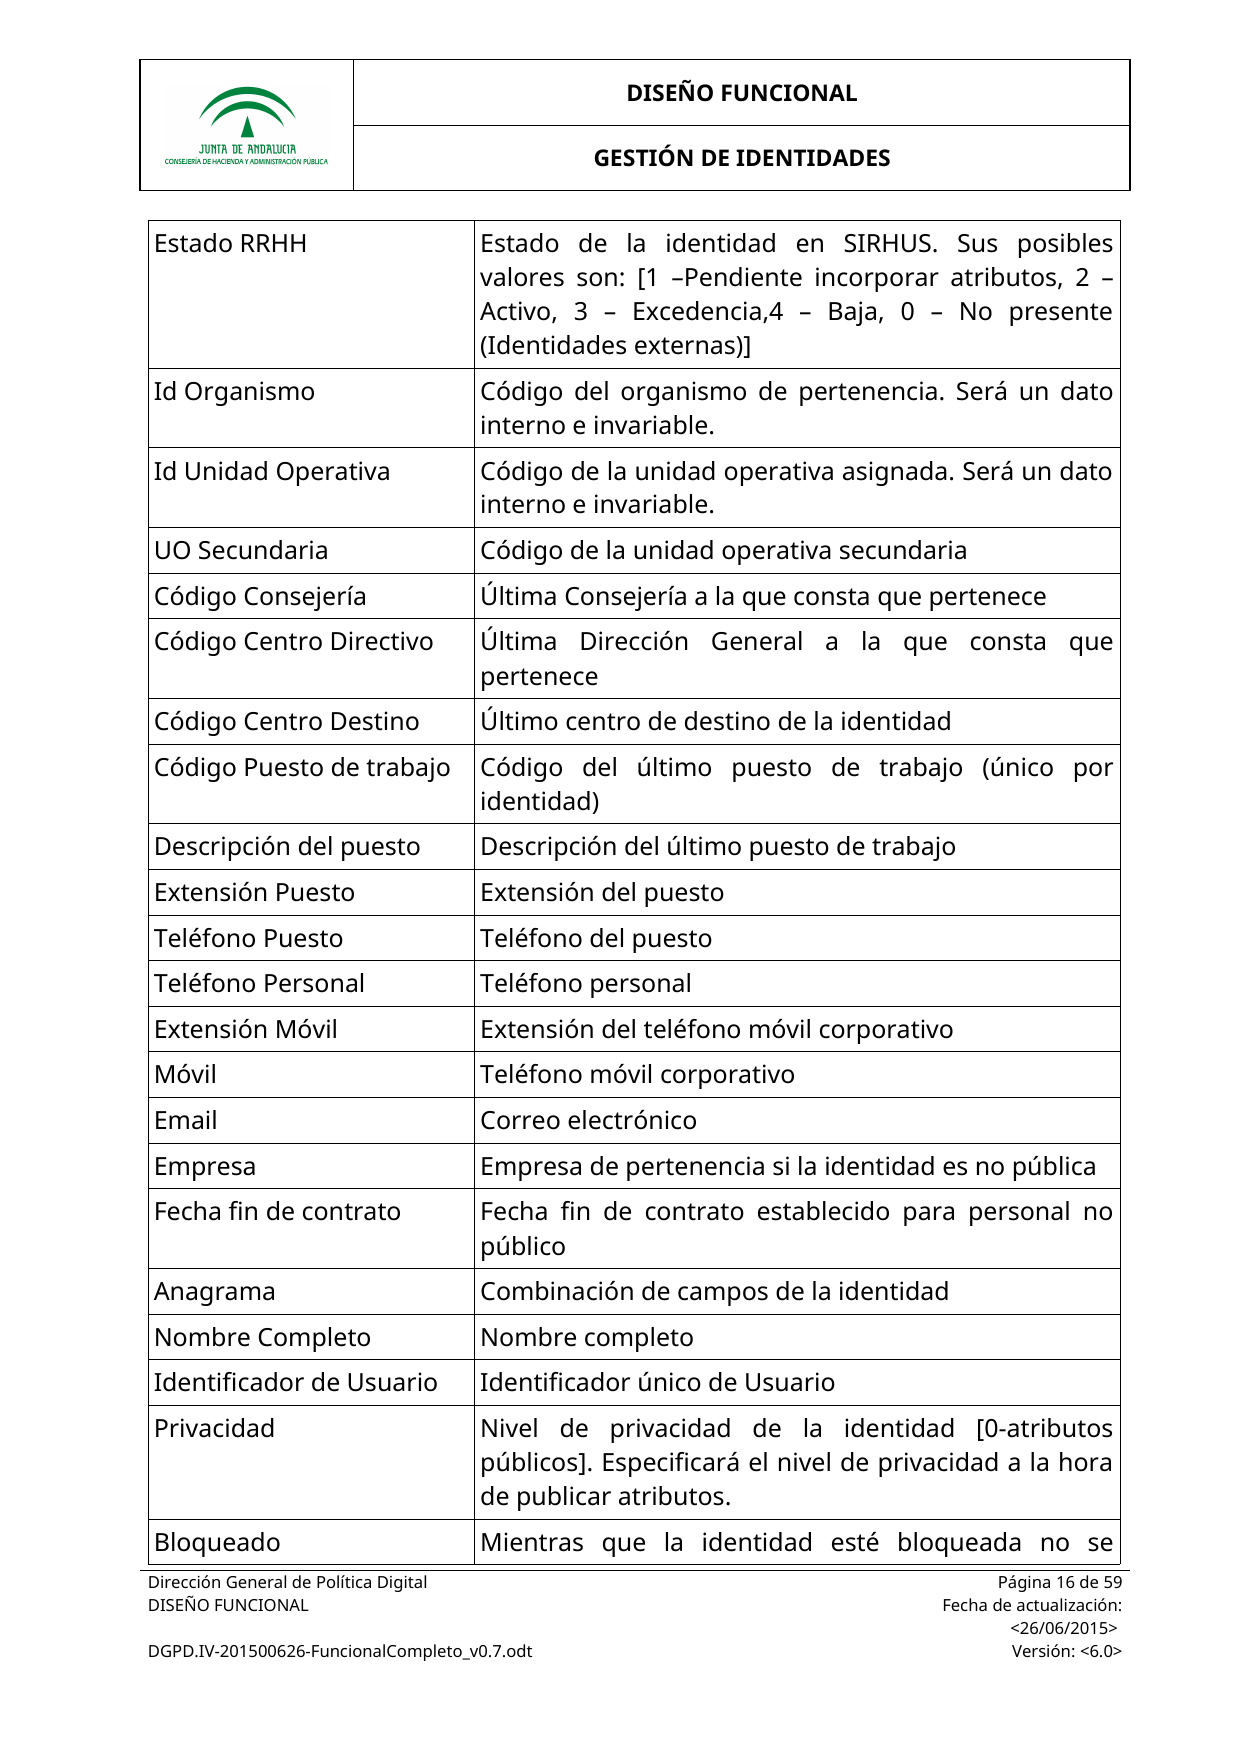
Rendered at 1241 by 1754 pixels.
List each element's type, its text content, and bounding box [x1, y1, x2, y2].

table_cell Teléfono Personal [149, 961, 474, 1006]
table_cell Nombre completo [475, 1315, 1120, 1359]
table_cell Teléfono personal [475, 961, 1120, 1006]
table_cell Código Centro Directivo [149, 619, 474, 698]
picture [164, 85, 330, 165]
table_cell Mientras que la identidad esté bloqueada no se [475, 1520, 1120, 1564]
table_cell Empresa de pertenencia si la identidad es no pública [475, 1144, 1120, 1188]
table_cell Extensión Móvil [149, 1007, 474, 1051]
table_cell Fecha fin de contrato establecido para personal no público [475, 1189, 1120, 1268]
table_cell Descripción del último puesto de trabajo [475, 824, 1120, 869]
table_cell Código del organismo de pertenencia. Será un dato interno e invariable. [475, 369, 1120, 447]
table_cell Teléfono móvil corporativo [475, 1052, 1120, 1097]
table_cell Código Puesto de trabajo [149, 745, 474, 823]
table_cell Empresa [149, 1144, 474, 1188]
table_cell Email [149, 1098, 474, 1143]
table_cell Combinación de campos de la identidad [475, 1269, 1120, 1313]
table_cell Código de la unidad operativa asignada. Será un dato interno e invariable. [475, 448, 1120, 527]
table_cell UO Secundaria [149, 528, 474, 573]
table_cell Última Dirección General a la que consta que pertenece [475, 619, 1120, 698]
table_cell Código de la unidad operativa secundaria [475, 528, 1120, 573]
table_cell Estado RRHH [149, 221, 474, 368]
table_cell Identificador de Usuario [149, 1360, 474, 1405]
table_cell Descripción del puesto [149, 824, 474, 869]
table_cell Nombre Completo [149, 1315, 474, 1359]
table_cell Anagrama [149, 1269, 474, 1313]
table_cell Privacidad [149, 1406, 474, 1518]
table_cell Extensión Puesto [149, 870, 474, 914]
table_cell Extensión del teléfono móvil corporativo [475, 1007, 1120, 1051]
table_cell Bloqueado [149, 1520, 474, 1564]
table_cell Identificador único de Usuario [475, 1360, 1120, 1405]
table_cell Código Consejería [149, 574, 474, 618]
table_cell Teléfono del puesto [475, 916, 1120, 960]
table_cell Id Unidad Operativa [149, 448, 474, 527]
table_cell Móvil [149, 1052, 474, 1097]
table_cell Código del último puesto de trabajo (único por identidad) [475, 745, 1120, 823]
table_cell Correo electrónico [475, 1098, 1120, 1143]
table_cell Estado de la identidad en SIRHUS. Sus posibles valores son: [1 –Pendiente incorporar atributos, 2 – Activo, 3 – Excedencia,4 – Baja, 0 – No presente (Identidades externas)] [475, 221, 1120, 368]
table_cell Nivel de privacidad de la identidad [0-atributos públicos]. Especificará el nivel de privacidad a la hora de publicar atributos. [475, 1406, 1120, 1518]
table_cell Id Organismo [149, 369, 474, 447]
table_cell Último centro de destino de la identidad [475, 699, 1120, 743]
table_cell Extensión del puesto [475, 870, 1120, 914]
table_cell Teléfono Puesto [149, 916, 474, 960]
table_cell Última Consejería a la que consta que pertenece [475, 574, 1120, 618]
table_cell Código Centro Destino [149, 699, 474, 743]
table_cell Fecha fin de contrato [149, 1189, 474, 1268]
